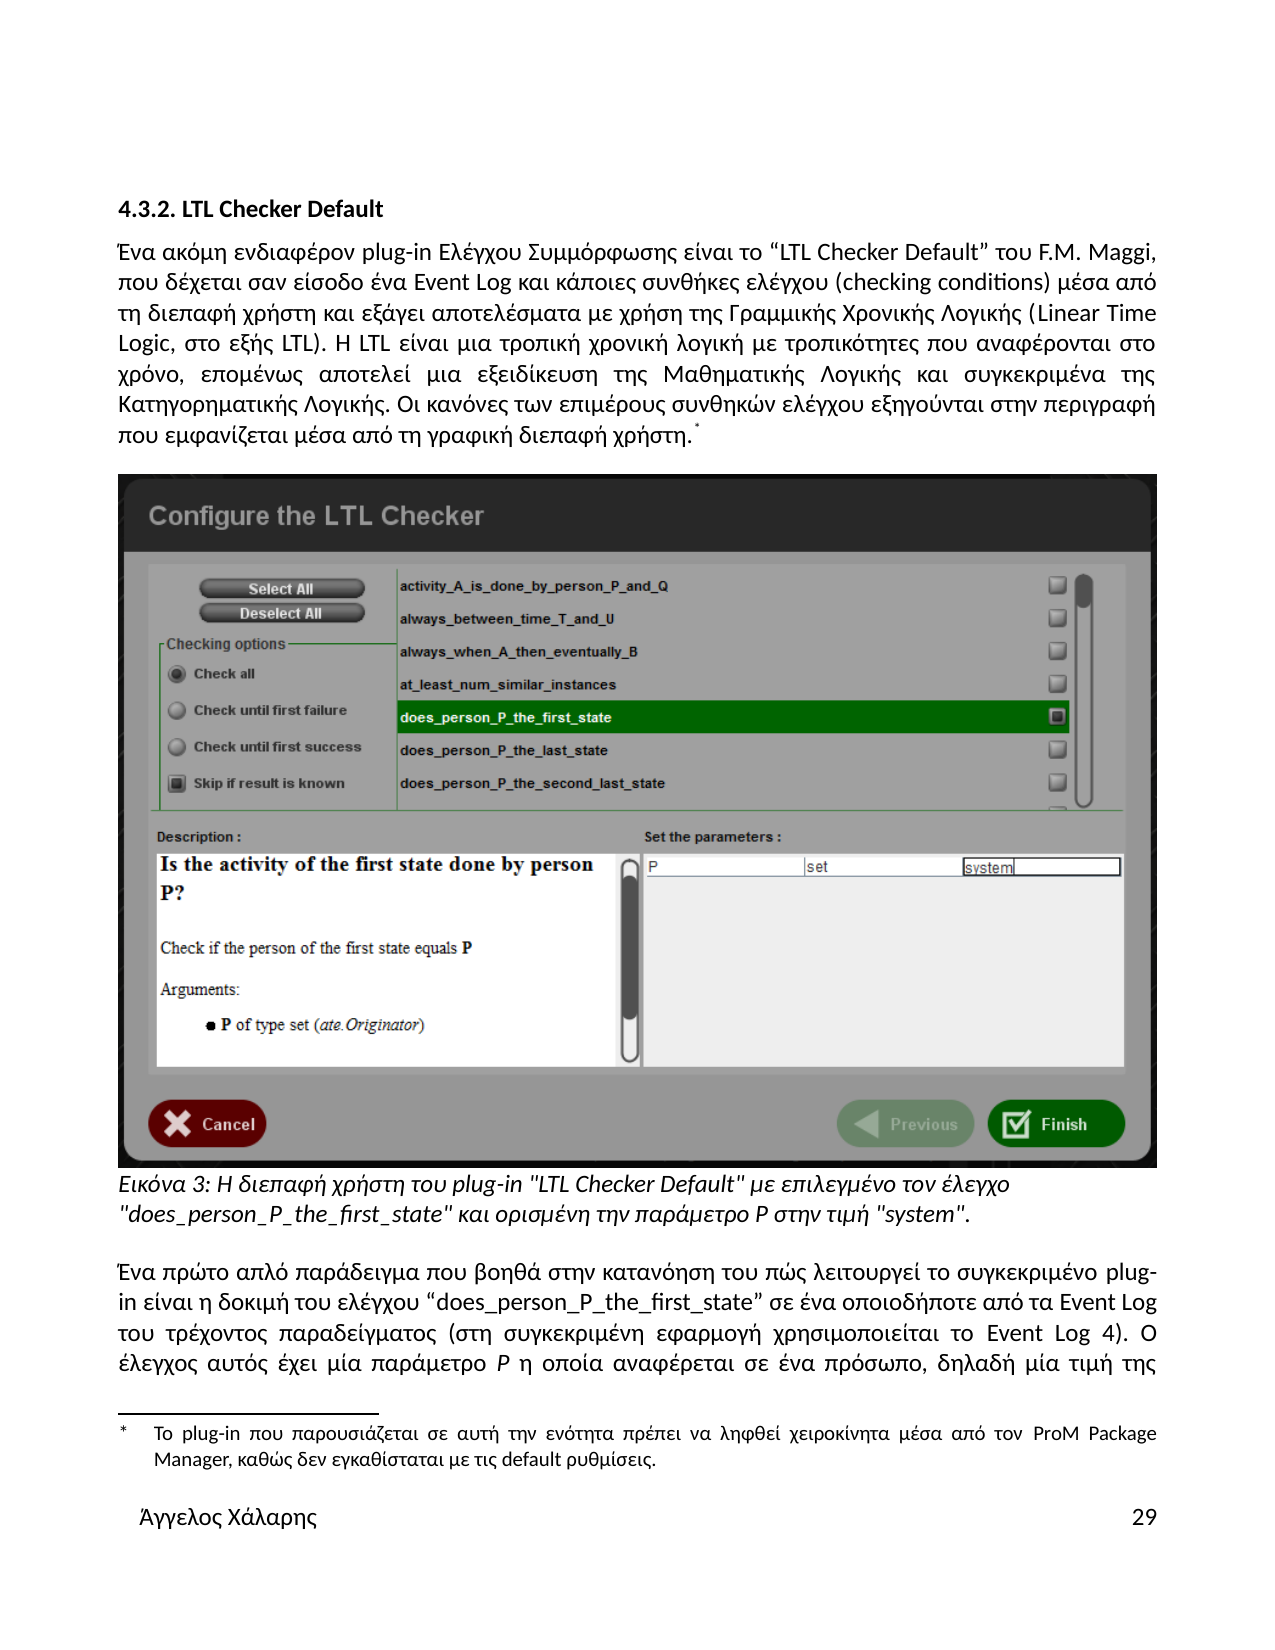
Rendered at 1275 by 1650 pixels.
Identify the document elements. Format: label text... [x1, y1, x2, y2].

text Εικόνα 3: Η διεπαφή χρήστη του plug-in "LTL Checker Default" με επιλεγμένο τον έλεγχο "does_person_P_the_first_state" και ορισμένη την παράμετρο P στην τιμή "system". [118, 1168, 1157, 1229]
text Ένα ακόμη ενδιαφέρον plug-in Ελέγχου Συμμόρφωσης είναι το “LTL Checker Default” του F.M. Maggi, που δέχεται σαν είσοδο ένα Event Log και κάποιες συνθήκες ελέγχου (checking conditions) μέσα από τη διεπαφή χρήστη και εξάγει αποτελέσματα με χρήση της Γραμμικής Χρονικής Λογικής (Linear Time Logic, στο εξής LTL). H LTL είναι μια τροπική χρονική λογική με τροπικότητες που αναφέρονται στο χρόνο, επομένως αποτελεί μια εξειδίκευση της Μαθηματικής Λογικής και συγκεκριμένα της Κατηγορηματικής Λογικής. Οι κανόνες των επιμέρους συνθηκών ελέγχου εξηγούνται στην περιγραφή που εμφανίζεται μέσα από τη γραφική διεπαφή χρήστη. [118, 236, 1157, 449]
subtitle 4.3.2. LTL Checker Default [118, 193, 1157, 223]
picture [118, 474, 1157, 1168]
text Ένα πρώτο απλό παράδειγμα που βοηθά στην κατανόηση του πώς λειτουργεί το συγκεκριμένο plug-in είναι η δοκιμή του ελέγχου “does_person_P_the_first_state” σε ένα οποιοδήποτε από τα Event Log του τρέχοντος παραδείγματος (στη συγκεκριμένη εφαρμογή χρησιμοποιείται το Event Log 4). Ο έλεγχος αυτός έχει μία παράμετρο P η οποία αναφέρεται σε ένα πρόσωπο, δηλαδή μία τιμή της [118, 1229, 1157, 1378]
text Το plug-in που παρουσιάζεται σε αυτή την ενότητα πρέπει να ληφθεί χειροκίνητα μέσα από τον ProM Package Manager, καθώς δεν εγκαθίσταται με τις default ρυθμίσεις. [118, 1421, 1157, 1471]
